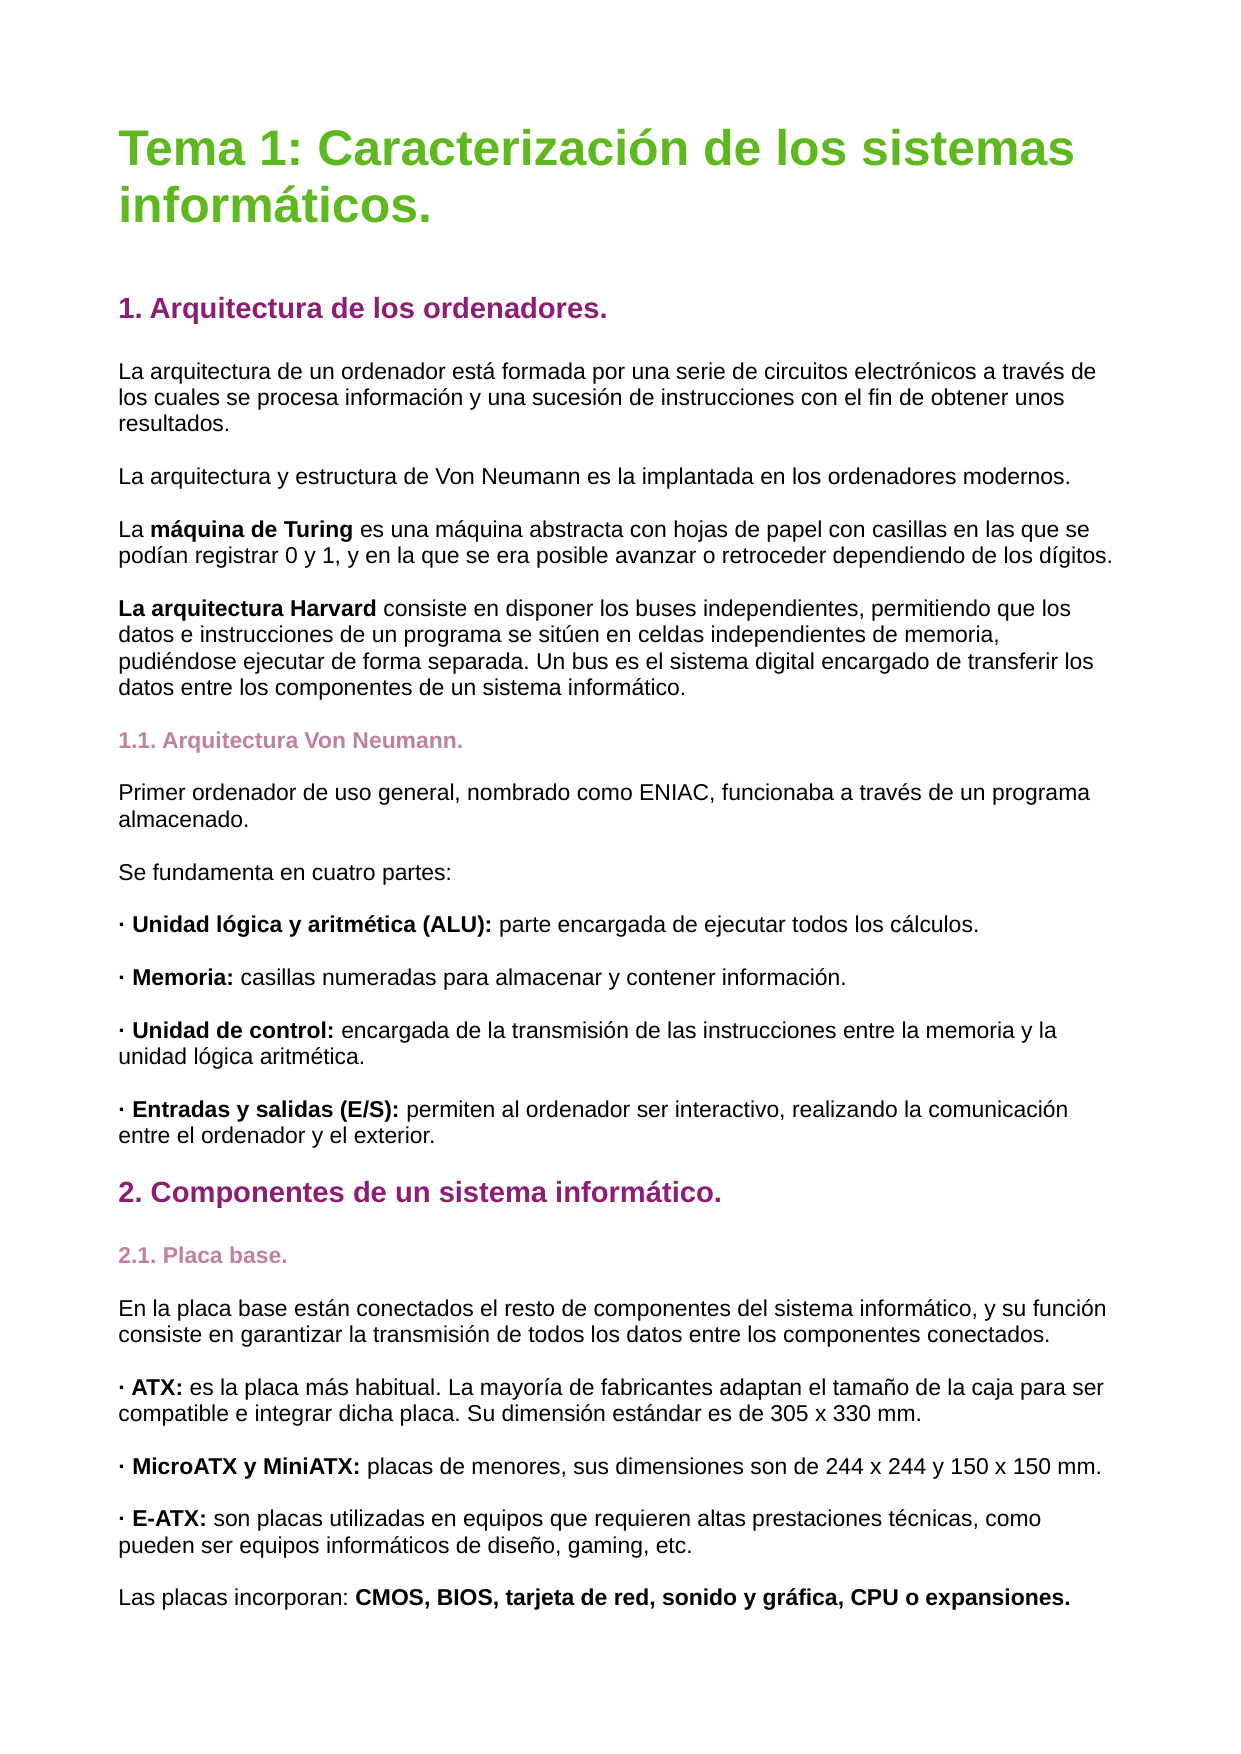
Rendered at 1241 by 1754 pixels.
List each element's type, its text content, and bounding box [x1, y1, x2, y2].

text 1.1. Arquitectura Von Neumann. [118, 727, 1122, 753]
text 2.1. Placa base. [118, 1242, 1122, 1268]
text 1. Arquitectura de los ordenadores. [118, 291, 1122, 324]
text Primer ordenador de uso general, nombrado como ENIAC, funcionaba a través de un programa almacenado. [118, 779, 1122, 832]
text Se fundamenta en cuatro partes: [118, 858, 1122, 885]
text Tema 1: Caracterización de los sistemas informáticos. [118, 118, 1122, 233]
text · Unidad lógica y aritmética (ALU): parte encargada de ejecutar todos los cálculos. [118, 911, 1122, 937]
text En la placa base están conectados el resto de componentes del sistema informático, y su función consiste en garantizar la transmisión de todos los datos entre los componentes conectados. [118, 1294, 1122, 1347]
text · E-ATX: son placas utilizadas en equipos que requieren altas prestaciones técnicas, como pueden ser equipos informáticos de diseño, gaming, etc. [118, 1505, 1122, 1558]
text La arquitectura Harvard consiste en disponer los buses independientes, permitiendo que los datos e instrucciones de un programa se sitúen en celdas independientes de memoria, pudiéndose ejecutar de forma separada. Un bus es el sistema digital encargado de transferir los datos entre los componentes de un sistema informático. [118, 595, 1122, 700]
text · Memoria: casillas numeradas para almacenar y contener información. [118, 964, 1122, 990]
text La arquitectura de un ordenador está formada por una serie de circuitos electrónicos a través de los cuales se procesa información y una sucesión de instrucciones con el fin de obtener unos resultados. [118, 358, 1122, 437]
text Las placas incorporan: CMOS, BIOS, tarjeta de red, sonido y gráfica, CPU o expansiones. [118, 1584, 1122, 1611]
text La máquina de Turing es una máquina abstracta con hojas de papel con casillas en las que se podían registrar 0 y 1, y en la que se era posible avanzar o retroceder dependiendo de los dígitos. [118, 516, 1122, 568]
text · MicroATX y MiniATX: placas de menores, sus dimensiones son de 244 x 244 y 150 x 150 mm. [118, 1453, 1122, 1479]
text · Entradas y salidas (E/S): permiten al ordenador ser interactivo, realizando la comunicación entre el ordenador y el exterior. [118, 1096, 1122, 1148]
text · ATX: es la placa más habitual. La mayoría de fabricantes adaptan el tamaño de la caja para ser compatible e integrar dicha placa. Su dimensión estándar es de 305 x 330 mm. [118, 1373, 1122, 1426]
text · Unidad de control: encargada de la transmisión de las instrucciones entre la memoria y la unidad lógica aritmética. [118, 1017, 1122, 1069]
text 2. Componentes de un sistema informático. [118, 1175, 1122, 1208]
text La arquitectura y estructura de Von Neumann es la implantada en los ordenadores modernos. [118, 463, 1122, 489]
